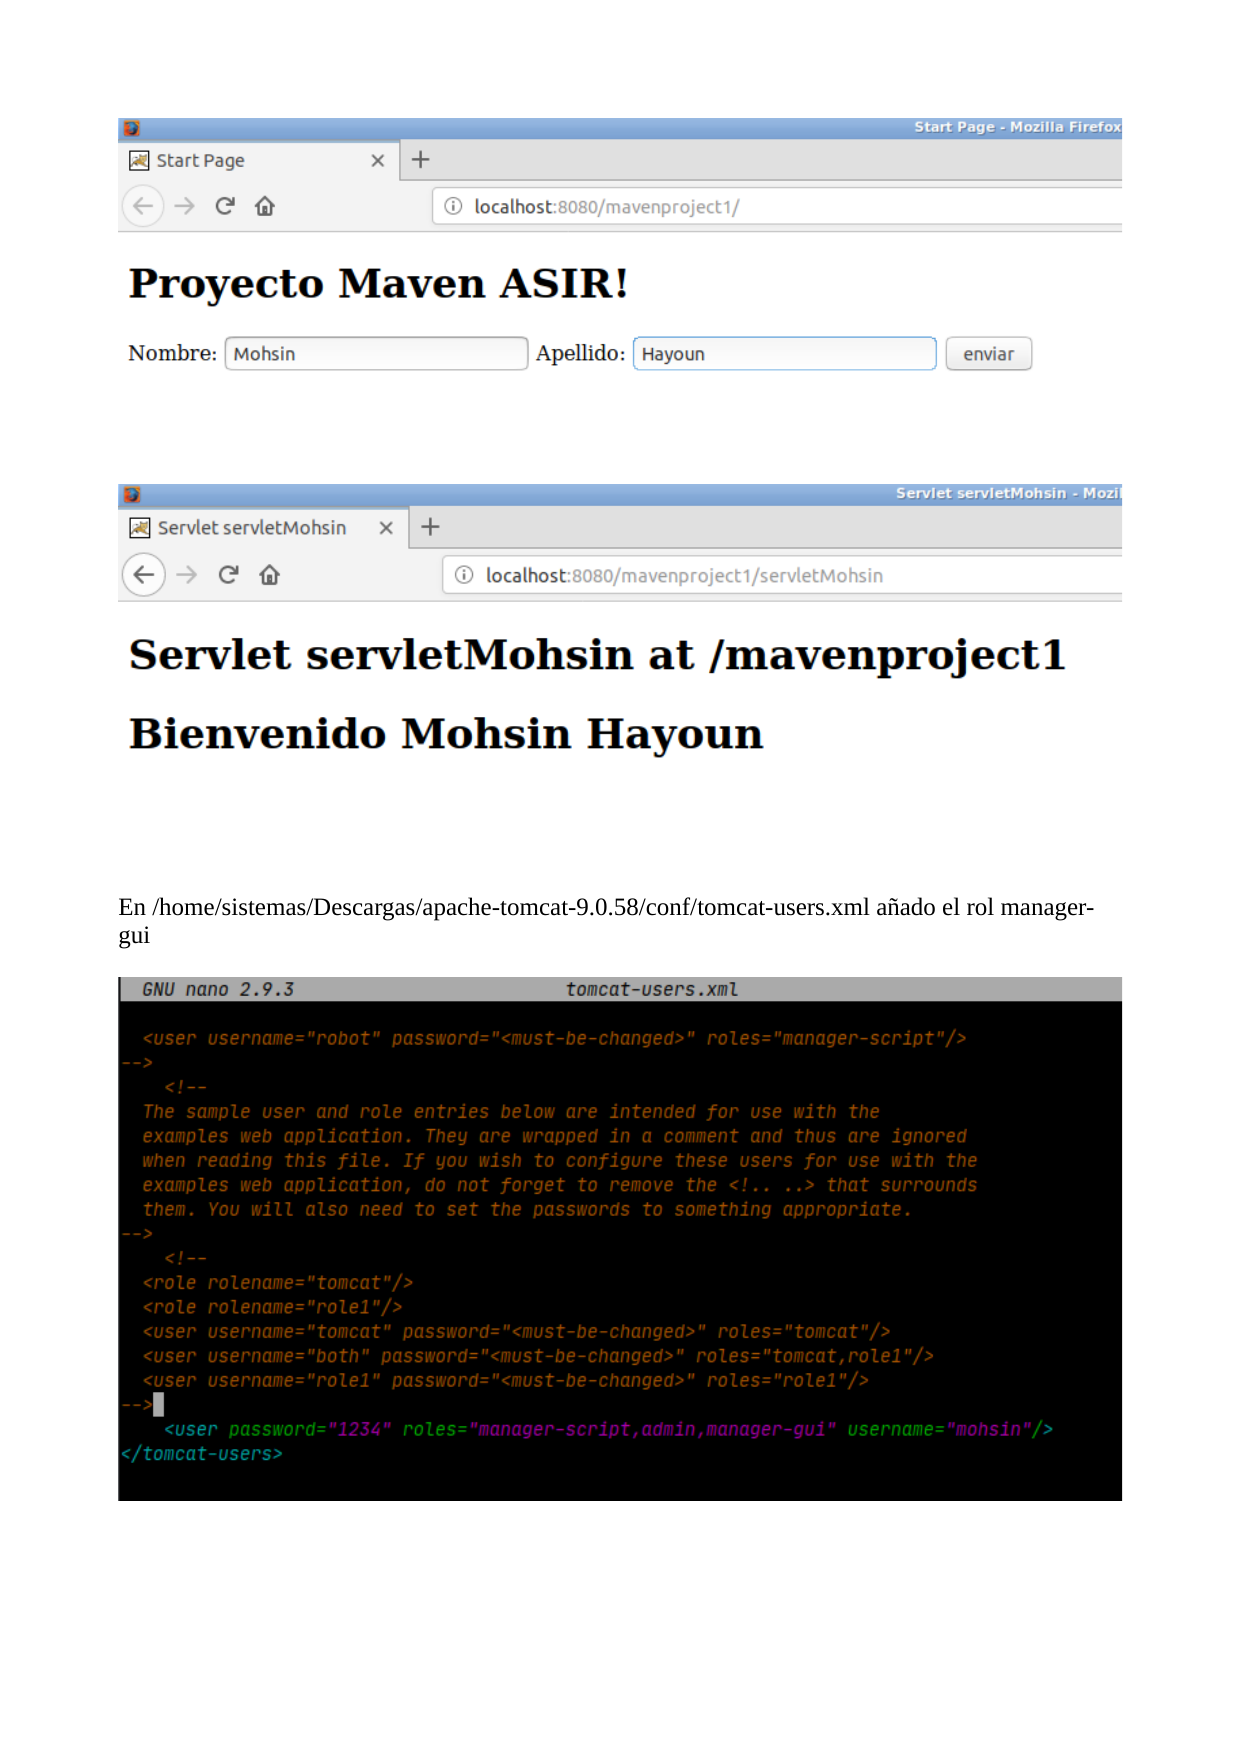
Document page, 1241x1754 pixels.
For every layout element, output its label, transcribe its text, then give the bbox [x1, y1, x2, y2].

picture [118, 118, 1123, 456]
text En /home/sistemas/Descargas/apache-tomcat-9.0.58/conf/tomcat-users.xml añado el rol manager-gui [118, 892, 1122, 949]
picture [118, 977, 1123, 1501]
picture [118, 484, 1123, 834]
